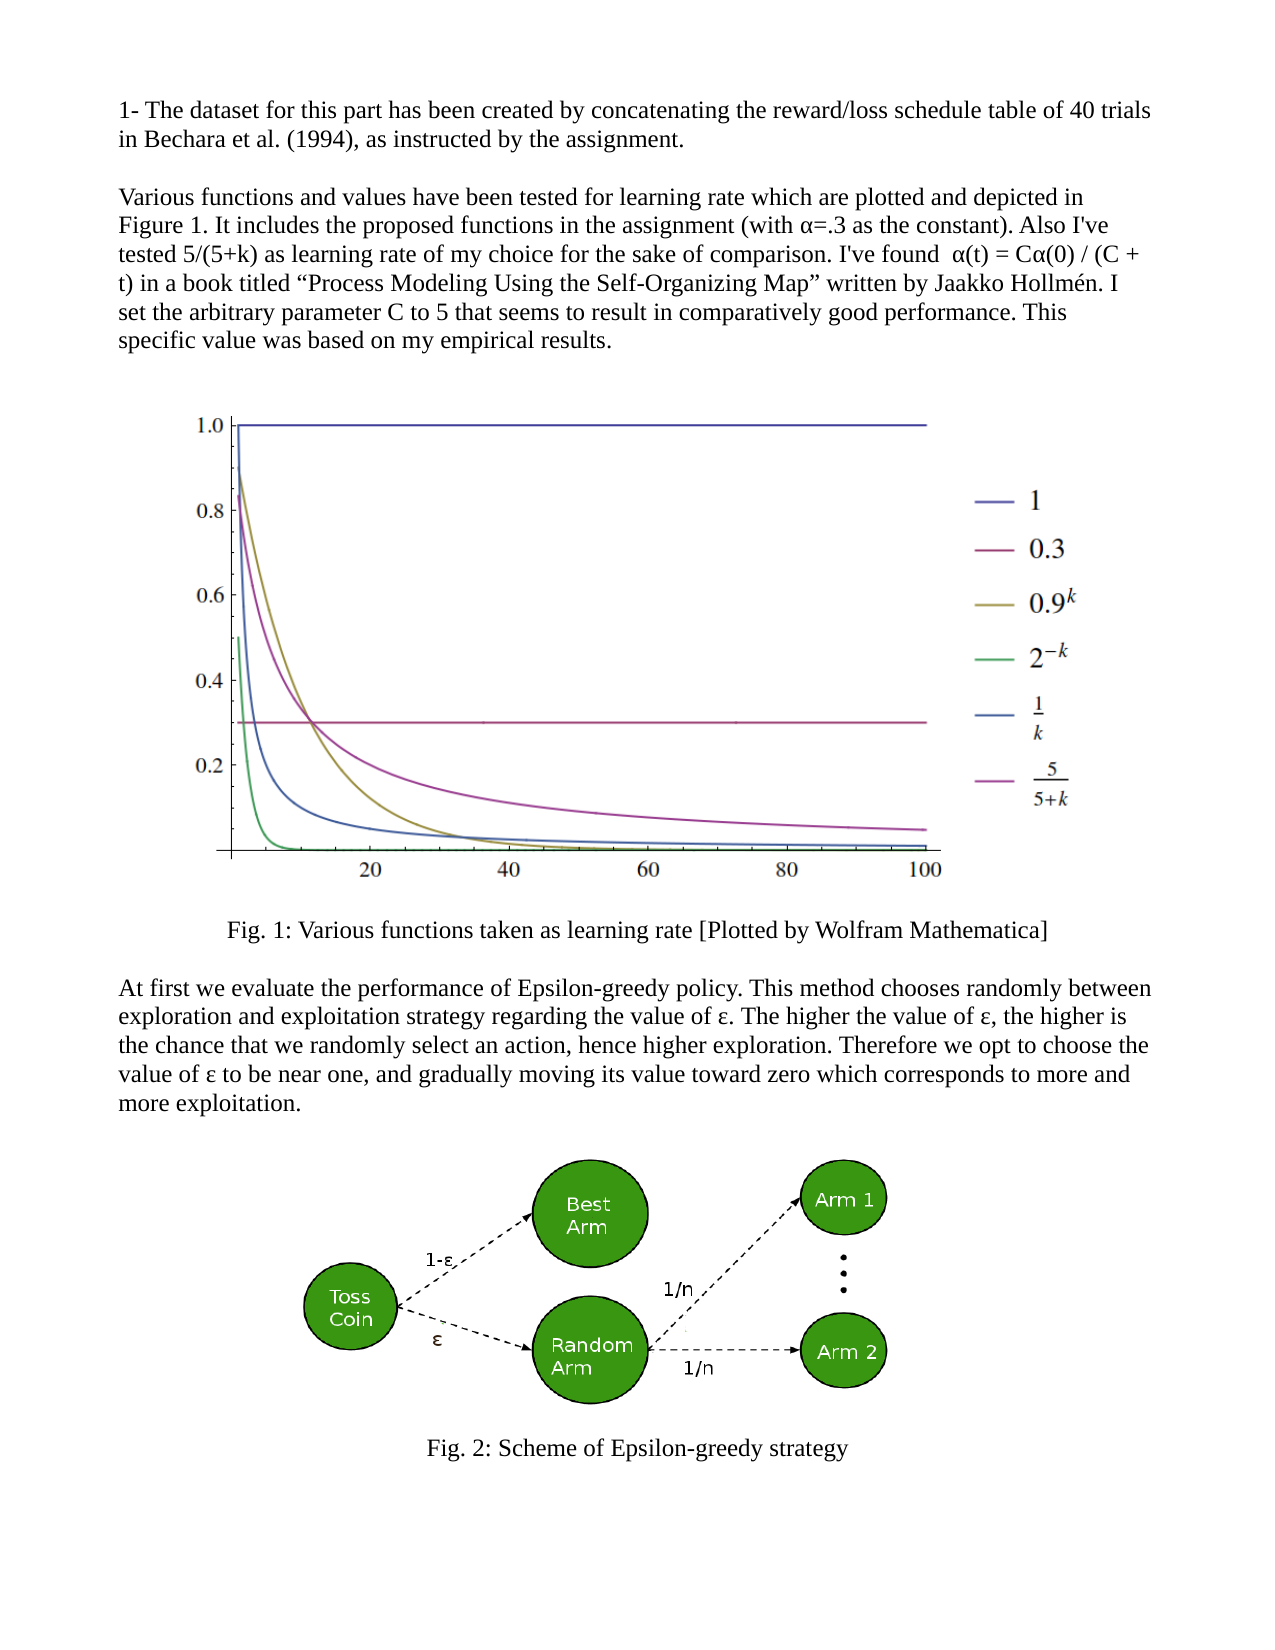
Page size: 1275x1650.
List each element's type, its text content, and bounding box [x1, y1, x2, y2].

text Fig. 1: Various functions taken as learning rate [Plotted by Wolfram Mathematica] [118, 915, 1157, 944]
text At first we evaluate the performance of Epsilon-greedy policy. This method chooses randomly between exploration and exploitation strategy regarding the value of ε. The higher the value of ε, the higher is the chance that we randomly select an action, hence higher exploration. Therefore we opt to choose the value of ε to be near one, and gradually moving its value toward zero which corresponds to more and more exploitation. [118, 973, 1157, 1116]
text Fig. 2: Scheme of Epsilon-greedy strategy [118, 1433, 1157, 1461]
text 1- The dataset for this part has been created by concatenating the reward/loss schedule table of 40 trials in Bechara et al. (1994), as instructed by the assignment. [118, 95, 1157, 153]
picture [282, 1129, 937, 1412]
text Various functions and values have been tested for learning rate which are plotted and depicted in Figure 1. It includes the proposed functions in the assignment (with α=.3 as the constant). Also I've tested 5/(5+k) as learning rate of my choice for the sake of comparison. I've found α(t) = Cα(0) / (C + t) in a book titled “Process Modeling Using the Self-Organizing Map” written by Jaakko Hollmén. I set the arbitrary parameter C to 5 that seems to result in comparatively good performance. This specific value was based on my empirical results. [118, 182, 1141, 354]
picture [181, 382, 1094, 887]
